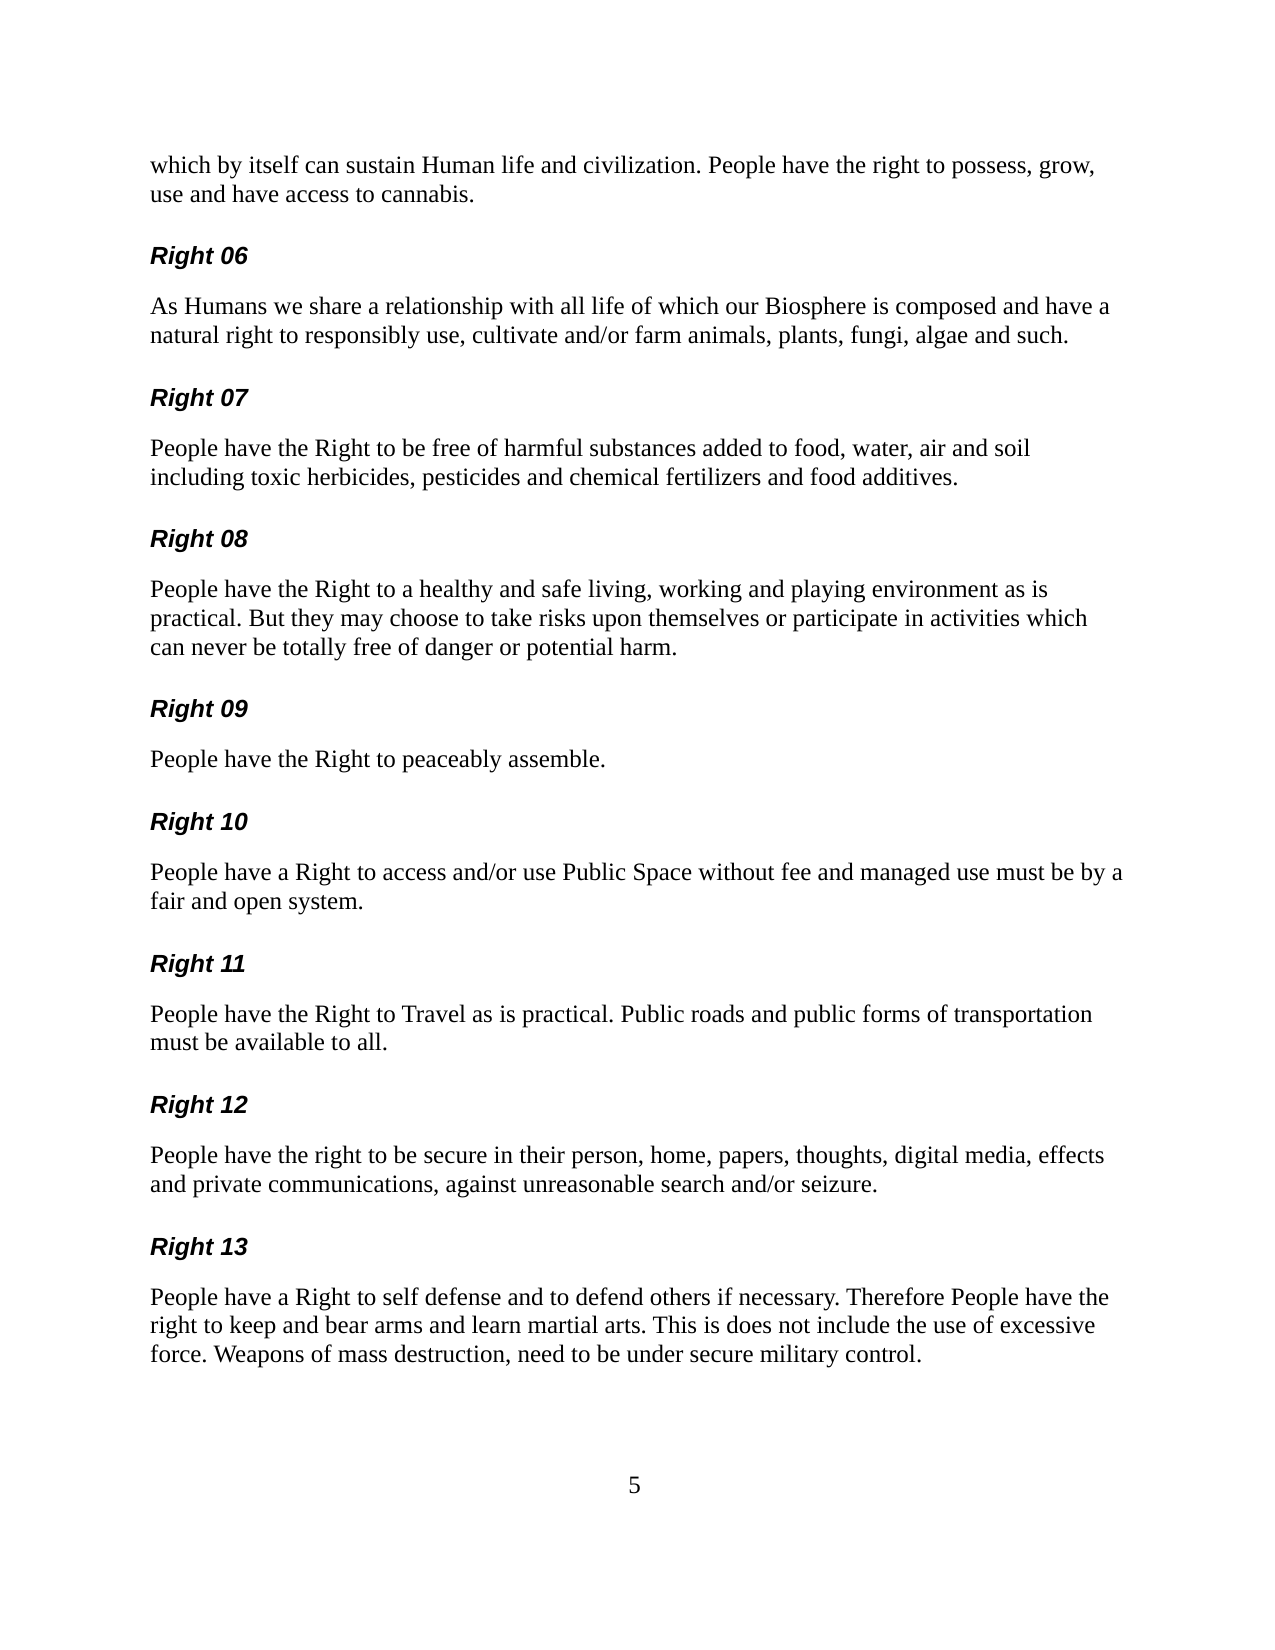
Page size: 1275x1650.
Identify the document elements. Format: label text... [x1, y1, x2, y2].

subtitle Right 12 [150, 1090, 1125, 1119]
subtitle Right 10 [150, 807, 1125, 836]
text People have a Right to self defense and to defend others if necessary. Therefore People have the right to keep and bear arms and learn martial arts. This is does not include the use of excessive force. Weapons of mass destruction, need to be under secure military control. [150, 1282, 1125, 1368]
text People have a Right to access and/or use Public Space without fee and managed use must be by a fair and open system. [150, 857, 1125, 915]
text People have the Right to peaceably assemble. [150, 744, 1125, 773]
text People have the Right to Travel as is practical. Public roads and public forms of transportation must be available to all. [150, 999, 1125, 1056]
text People have the Right to a healthy and safe living, working and playing environment as is practical. But they may choose to take risks upon themselves or participate in activities which can never be totally free of danger or potential harm. [150, 574, 1125, 661]
text As Humans we share a relationship with all life of which our Biosphere is composed and have a natural right to responsibly use, cultivate and/or farm animals, plants, fungi, algae and such. [150, 291, 1125, 349]
subtitle Right 06 [150, 241, 1125, 270]
subtitle Right 11 [150, 949, 1125, 977]
text People have the right to be secure in their person, home, papers, thoughts, digital media, effects and private communications, against unreasonable search and/or seizure. [150, 1140, 1125, 1198]
subtitle Right 08 [150, 524, 1125, 553]
subtitle Right 07 [150, 383, 1125, 411]
text People have the Right to be free of harmful substances added to food, water, air and soil including toxic herbicides, pesticides and chemical fertilizers and food additives. [150, 433, 1125, 490]
subtitle Right 09 [150, 694, 1125, 723]
text which by itself can sustain Human life and civilization. People have the right to possess, grow, use and have access to cannabis. [150, 150, 1125, 207]
subtitle Right 13 [150, 1232, 1125, 1260]
